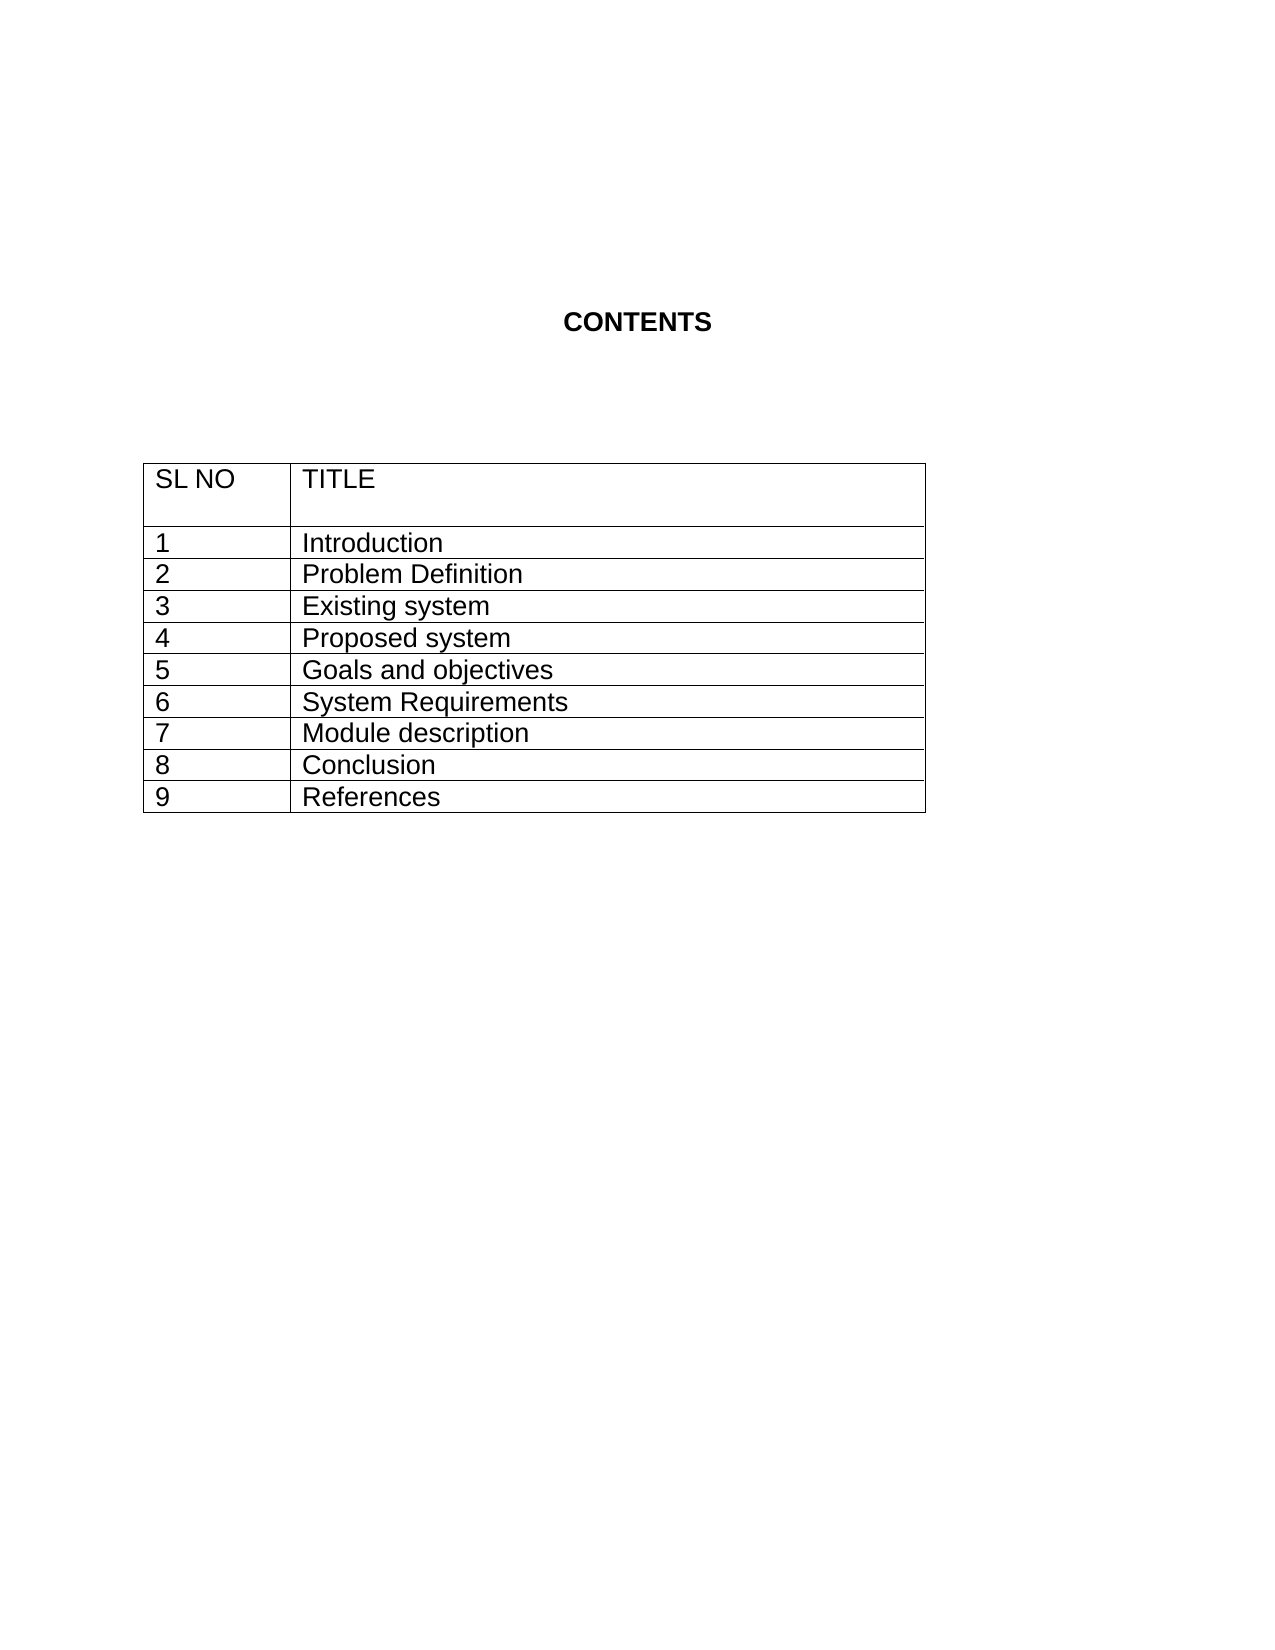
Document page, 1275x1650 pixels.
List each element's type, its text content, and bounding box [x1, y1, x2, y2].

table_cell System Requirements [291, 685, 925, 717]
table_cell Existing system [291, 590, 925, 622]
text CONTENTS [150, 306, 1125, 337]
table_cell Goals and objectives [291, 653, 925, 685]
table_cell Module description [291, 717, 925, 749]
table_cell References [291, 780, 925, 812]
table_cell 2 [144, 559, 290, 590]
table_cell Conclusion [291, 749, 925, 780]
table_cell 6 [144, 686, 290, 717]
table_cell Proposed system [291, 622, 925, 653]
table_header TITLE [291, 464, 925, 526]
table_header SL NO [144, 464, 290, 526]
table_cell 1 [144, 527, 290, 558]
table_cell 8 [144, 750, 290, 780]
table_cell 4 [144, 623, 290, 653]
table_cell Introduction [291, 526, 925, 558]
table_cell 5 [144, 654, 290, 685]
table_cell 9 [144, 781, 290, 812]
table_cell Problem Definition [291, 558, 925, 590]
table_cell 7 [144, 718, 290, 749]
table_cell 3 [144, 591, 290, 622]
